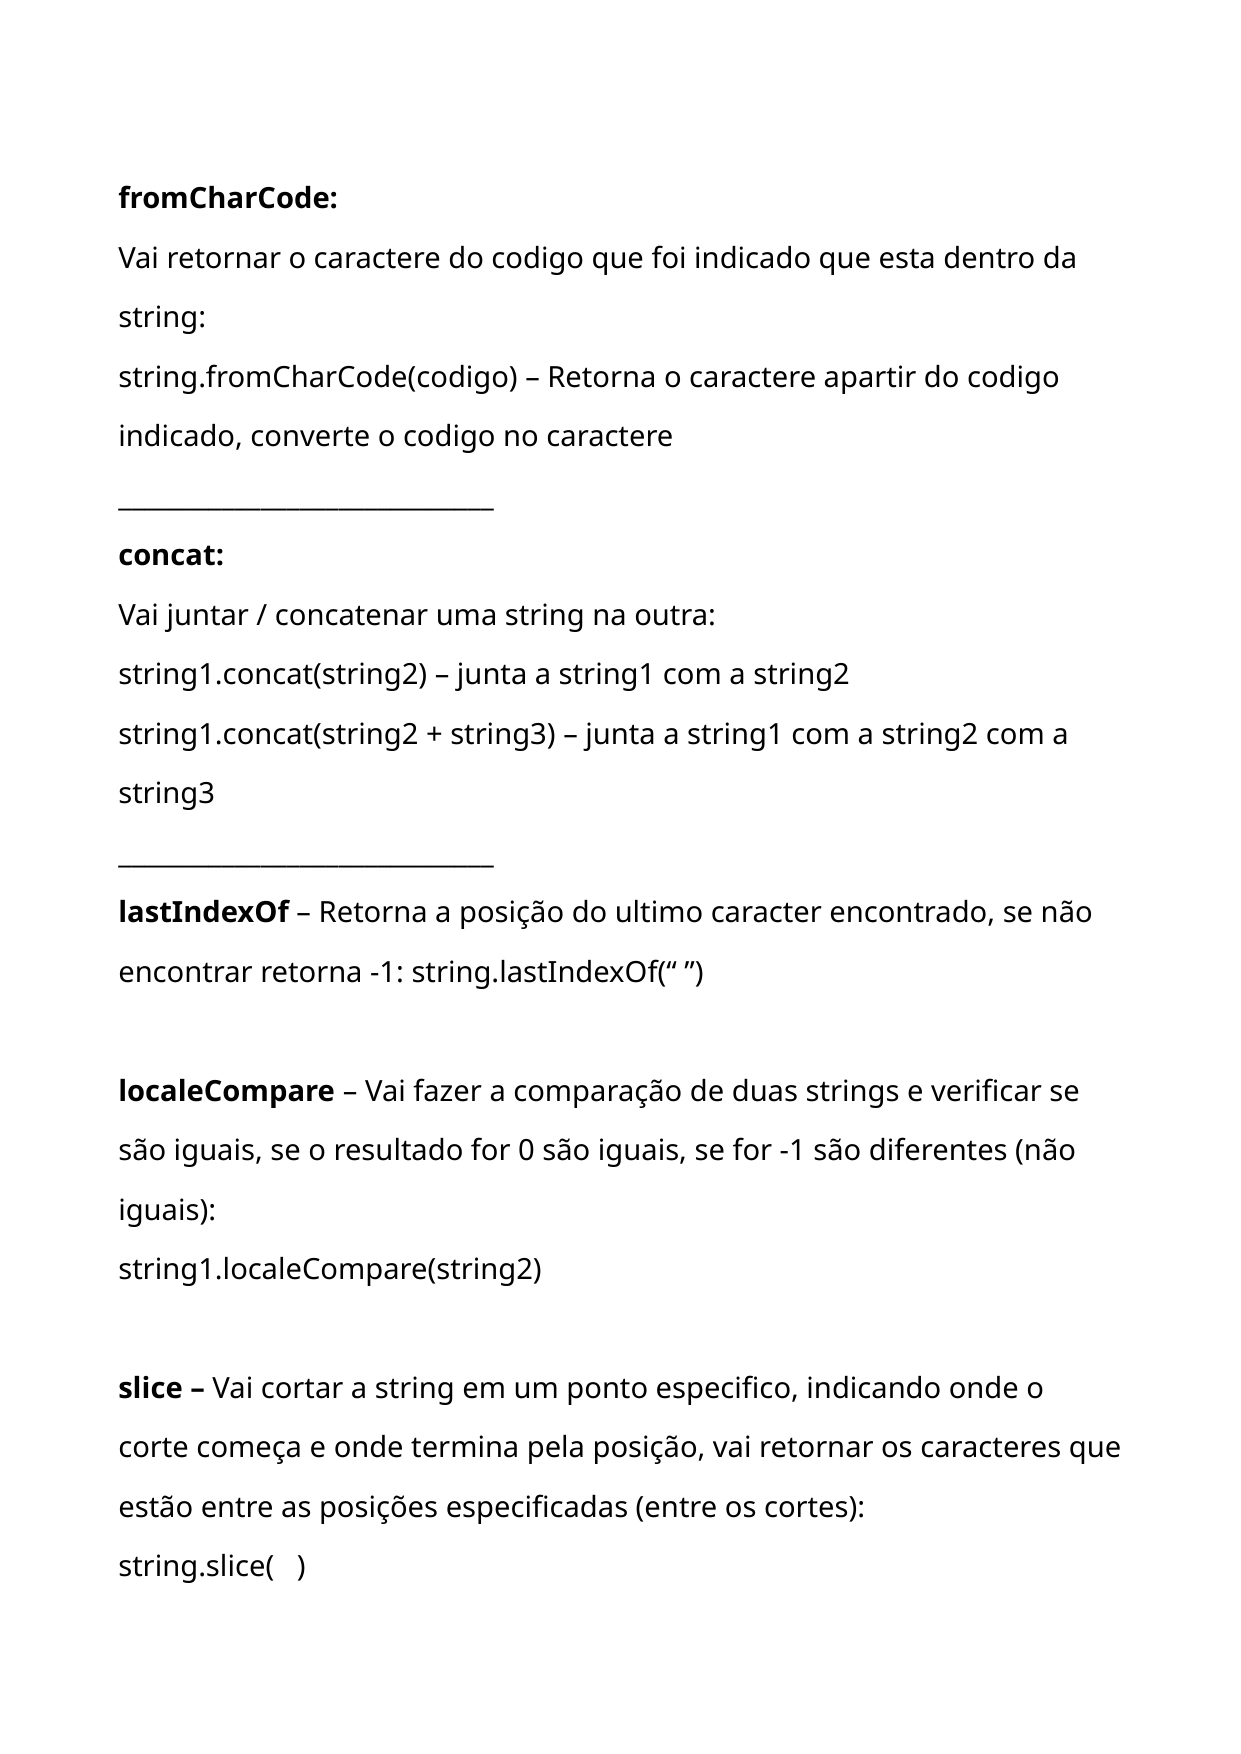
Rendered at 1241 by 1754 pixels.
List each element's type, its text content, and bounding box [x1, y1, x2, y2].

text fromCharCode: [118, 178, 1122, 217]
text lastIndexOf – Retorna a posição do ultimo caracter encontrado, se não encontrar retorna -1: string.lastIndexOf(“ ”) [118, 891, 1122, 991]
text string.fromCharCode(codigo) – Retorna o caractere apartir do codigo indicado, converte o codigo no caractere [118, 356, 1122, 455]
text Vai juntar / concatenar uma string na outra: [118, 594, 1122, 634]
text concat: [118, 534, 1122, 574]
text Vai retornar o caractere do codigo que foi indicado que esta dentro da string: [118, 237, 1122, 336]
text slice – Vai cortar a string em um ponto especifico, indicando onde o corte começa e onde termina pela posição, vai retornar os caracteres que estão entre as posições especificadas (entre os cortes): [118, 1367, 1122, 1526]
text localeCompare – Vai fazer a comparação de duas strings e verificar se são iguais, se o resultado for 0 são iguais, se for -1 são diferentes (não iguais): [118, 1070, 1122, 1228]
text string1.localeCompare(string2) [118, 1248, 1122, 1288]
text string.slice( ) [118, 1546, 1122, 1585]
text _____________________________ [118, 475, 1122, 515]
text string1.concat(string2) – junta a string1 com a string2 [118, 653, 1122, 693]
text _____________________________ [118, 832, 1122, 872]
text string1.concat(string2 + string3) – junta a string1 com a string2 com a string3 [118, 713, 1122, 812]
